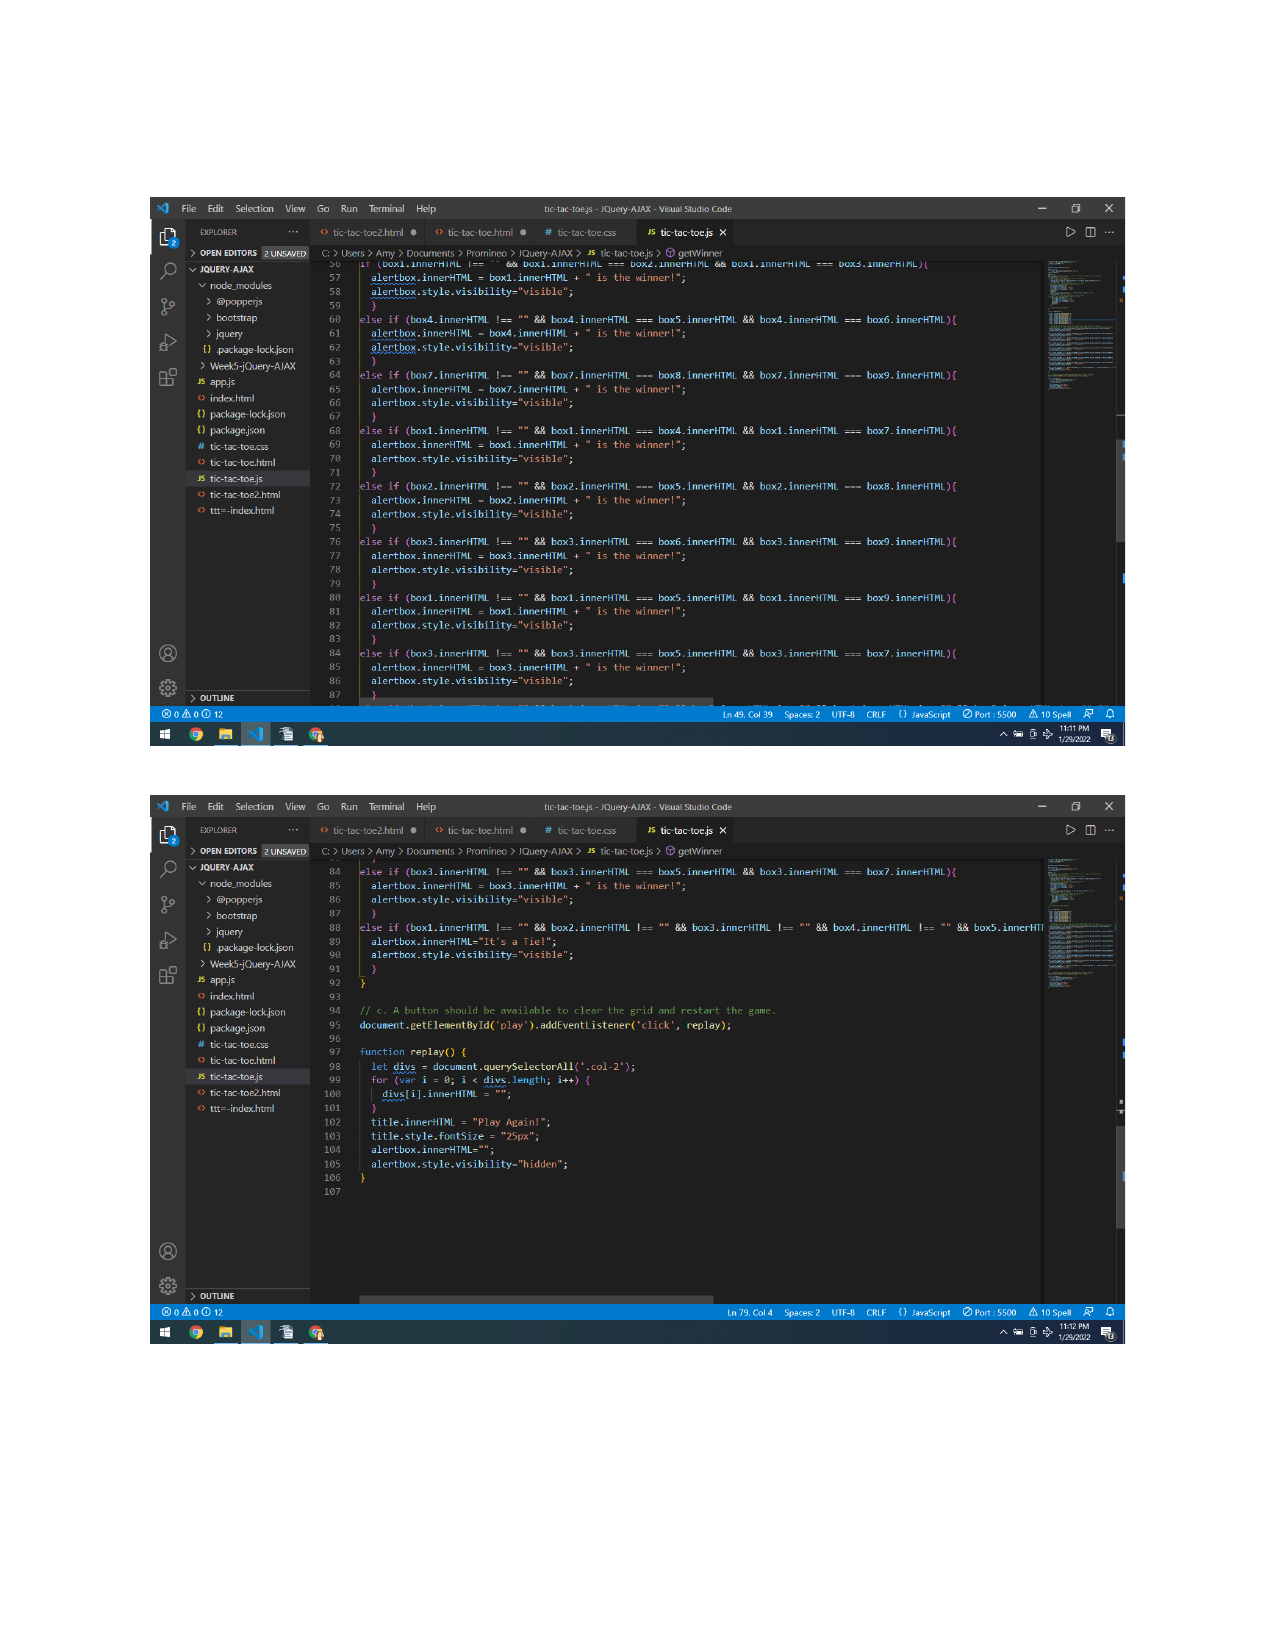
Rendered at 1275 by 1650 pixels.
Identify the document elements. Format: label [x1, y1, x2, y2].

picture [150, 197, 1125, 746]
picture [150, 795, 1125, 1344]
